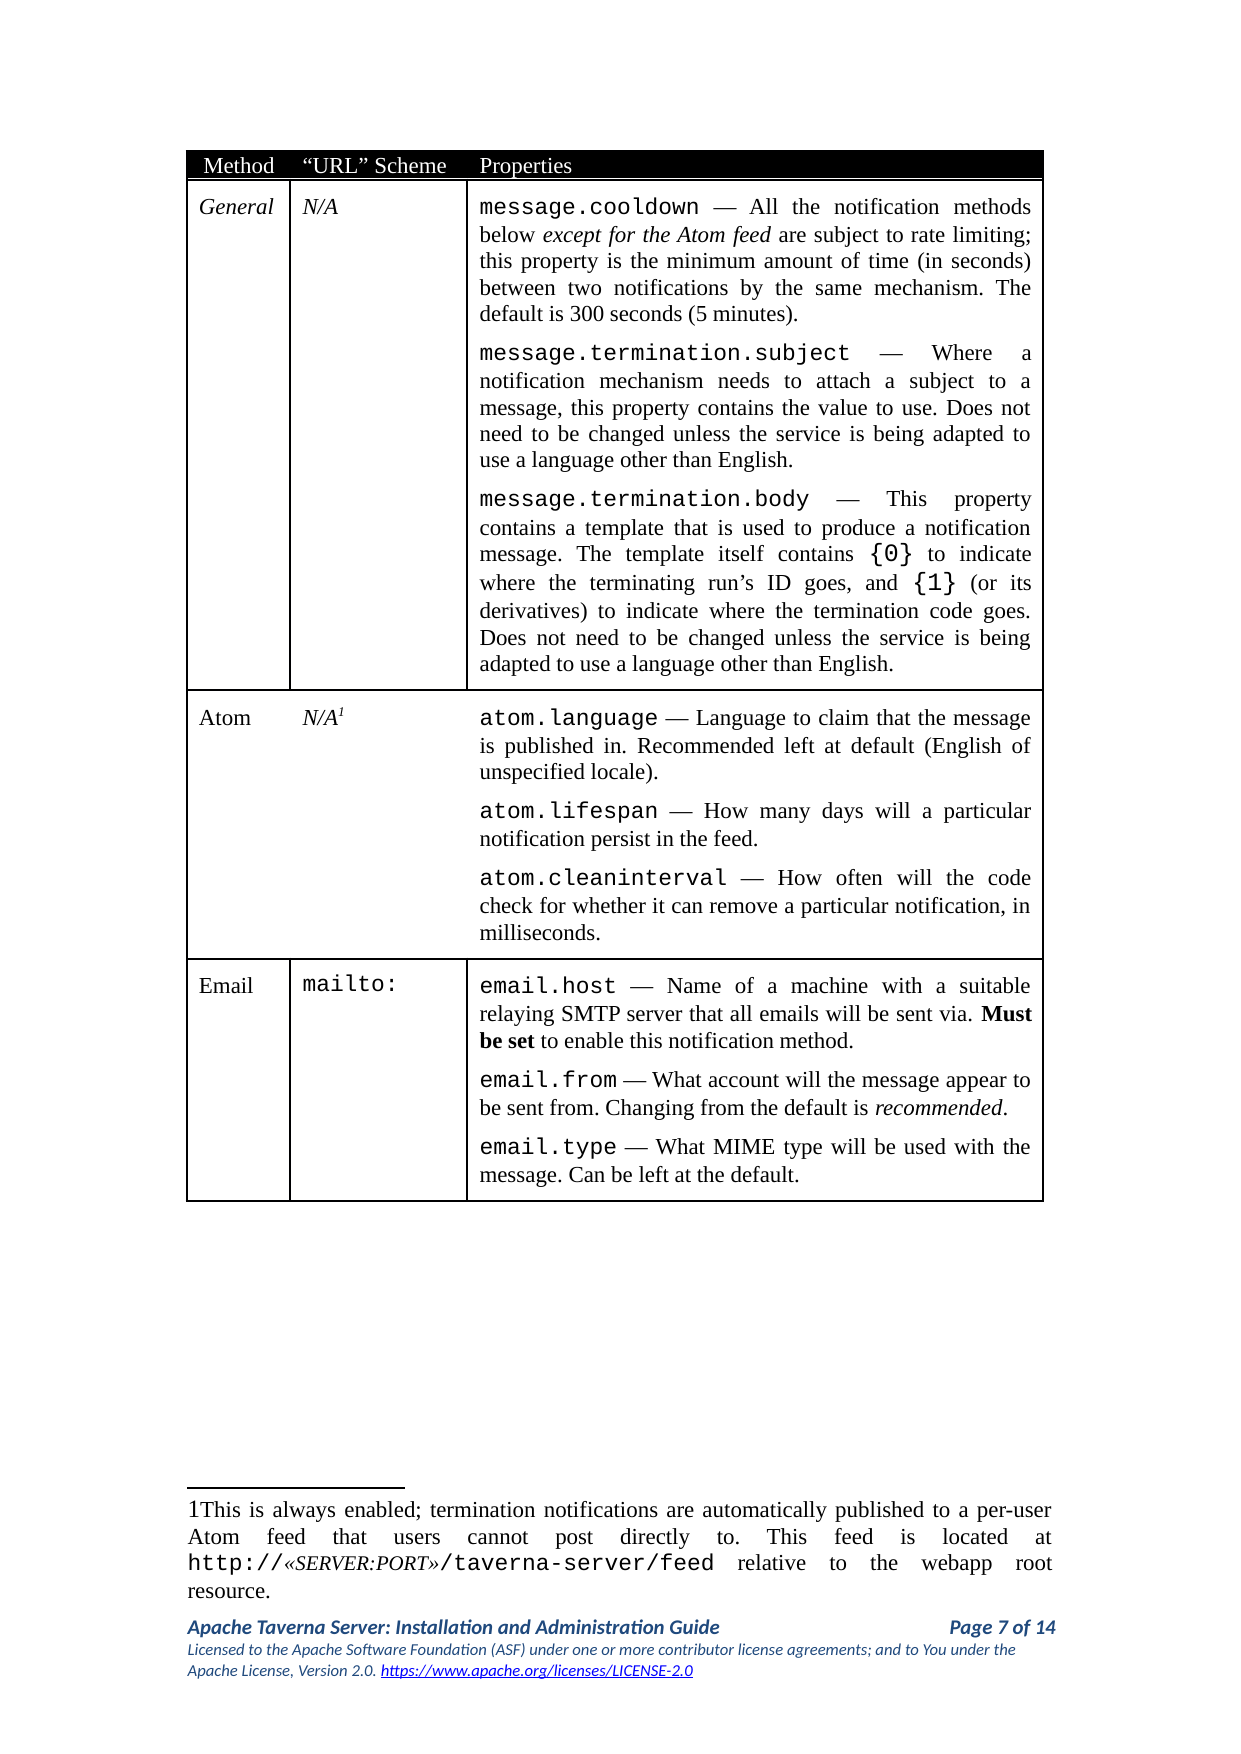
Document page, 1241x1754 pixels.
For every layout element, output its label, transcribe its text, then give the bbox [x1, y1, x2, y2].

table_header “URL” Scheme [290, 152, 467, 178]
table_header Properties [467, 152, 1042, 178]
table_cell Atom [188, 691, 290, 958]
table_cell message.cooldown — All the notification methods below except for the Atom feed are subject to rate limiting; this property is the minimum amount of time (in seconds) between two notifications by the same mechanism. The default is 300 seconds (5 minutes). message.termination.subject — Where a notification mechanism needs to attach a subject to a message, this property contains the value to use. Does not need to be changed unless the service is being adapted to use a language other than English. message.termination.body — This property contains a template that is used to produce a notification message. The template itself contains {0} to indicate where the terminating run’s ID goes, and {1} (or its derivatives) to indicate where the termination code goes. Does not need to be changed unless the service is being adapted to use a language other than English. [468, 181, 1042, 689]
table_cell Email [188, 960, 289, 1200]
table_cell N/A [290, 691, 467, 958]
table_cell N/A [291, 181, 466, 689]
table_cell email.host — Name of a machine with a suitable relaying SMTP server that all emails will be sent via. Must be set to enable this notification method. email.from — What account will the message appear to be sent from. Changing from the default is recommended. email.type — What MIME type will be used with the message. Can be left at the default. [468, 960, 1042, 1200]
table_header Method [188, 152, 290, 178]
table_cell atom.language — Language to claim that the message is published in. Recommended left at default (English of unspecified locale). atom.lifespan — How many days will a particular notification persist in the feed. atom.cleaninterval — How often will the code check for whether it can remove a particular notification, in milliseconds. [467, 691, 1042, 958]
table_cell General [188, 181, 289, 689]
table_cell mailto: [291, 960, 466, 1200]
